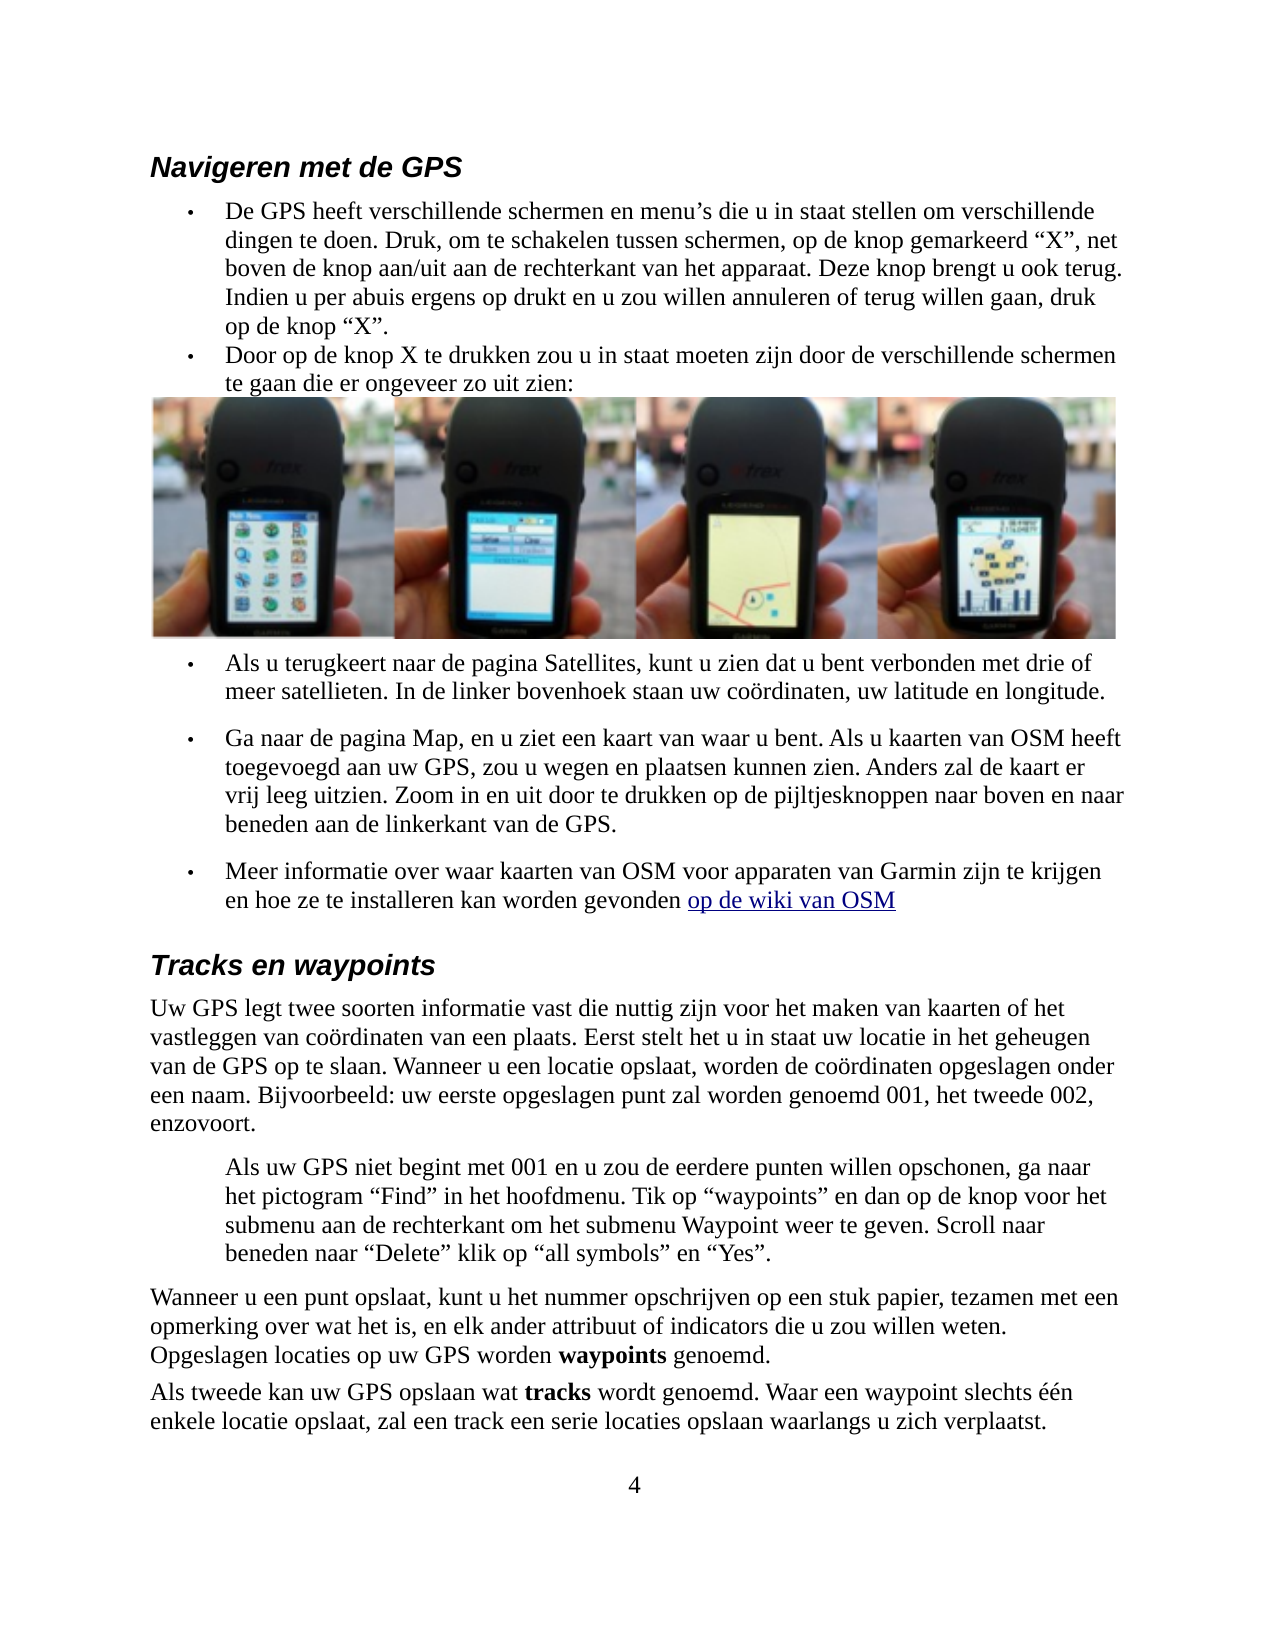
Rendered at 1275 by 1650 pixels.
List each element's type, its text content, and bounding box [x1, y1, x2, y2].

text Als tweede kan uw GPS opslaan wat tracks wordt genoemd. Waar een waypoint slechts één enkele locatie opslaat, zal een track een serie locaties opslaan waarlangs u zich verplaatst. [150, 1377, 1125, 1435]
text Wanneer u een punt opslaat, kunt u het nummer opschrijven op een stuk papier, tezamen met een opmerking over wat het is, en elk ander attribuut of indicators die u zou willen weten. Opgeslagen locaties op uw GPS worden waypoints genoemd. [150, 1282, 1125, 1368]
list Meer informatie over waar kaarten van OSM voor apparaten van Garmin zijn te krijgen en hoe ze te installeren kan worden gevonden op de wiki van OSM [187, 856, 1125, 913]
text Uw GPS legt twee soorten informatie vast die nuttig zijn voor het maken van kaarten of het vastleggen van coördinaten van een plaats. Eerst stelt het u in staat uw locatie in het geheugen van de GPS op te slaan. Wanneer u een locatie opslaat, worden de coördinaten opgeslagen onder een naam. Bijvoorbeeld: uw eerste opgeslagen punt zal worden genoemd 001, het tweede 002, enzovoort. [150, 993, 1125, 1137]
list Als u terugkeert naar de pagina Satellites, kunt u zien dat u bent verbonden met drie of meer satellieten. In de linker bovenhoek staan uw coördinaten, uw latitude en longitude. [187, 648, 1125, 705]
subtitle Navigeren met de GPS [150, 150, 1125, 183]
list Ga naar de pagina Map, en u ziet een kaart van waar u bent. Als u kaarten van OSM heeft toegevoegd aan uw GPS, zou u wegen en plaatsen kunnen zien. Anders zal de kaart er vrij leeg uitzien. Zoom in en uit door te drukken op de pijltjesknoppen naar boven en naar beneden aan de linkerkant van de GPS. [187, 723, 1125, 838]
text Als uw GPS niet begint met 001 en u zou de eerdere punten willen opschonen, ga naar het pictogram “Find” in het hoofdmenu. Tik op “waypoints” en dan op de knop voor het submenu aan de rechterkant om het submenu Waypoint weer te geven. Scroll naar beneden naar “Delete” klik op “all symbols” en “Yes”. [225, 1152, 1125, 1267]
list Door op de knop X te drukken zou u in staat moeten zijn door de verschillende schermen te gaan die er ongeveer zo uit zien: [187, 340, 1125, 397]
list De GPS heeft verschillende schermen en menu’s die u in staat stellen om verschillende dingen te doen. Druk, om te schakelen tussen schermen, op de knop gemarkeerd “X”, net boven de knop aan/uit aan de rechterkant van het apparaat. Deze knop brengt u ook terug. Indien u per abuis ergens op drukt en u zou willen annuleren of terug willen gaan, druk op de knop “X”. [187, 196, 1125, 340]
picture [150, 397, 1116, 639]
subtitle Tracks en waypoints [150, 947, 1125, 981]
